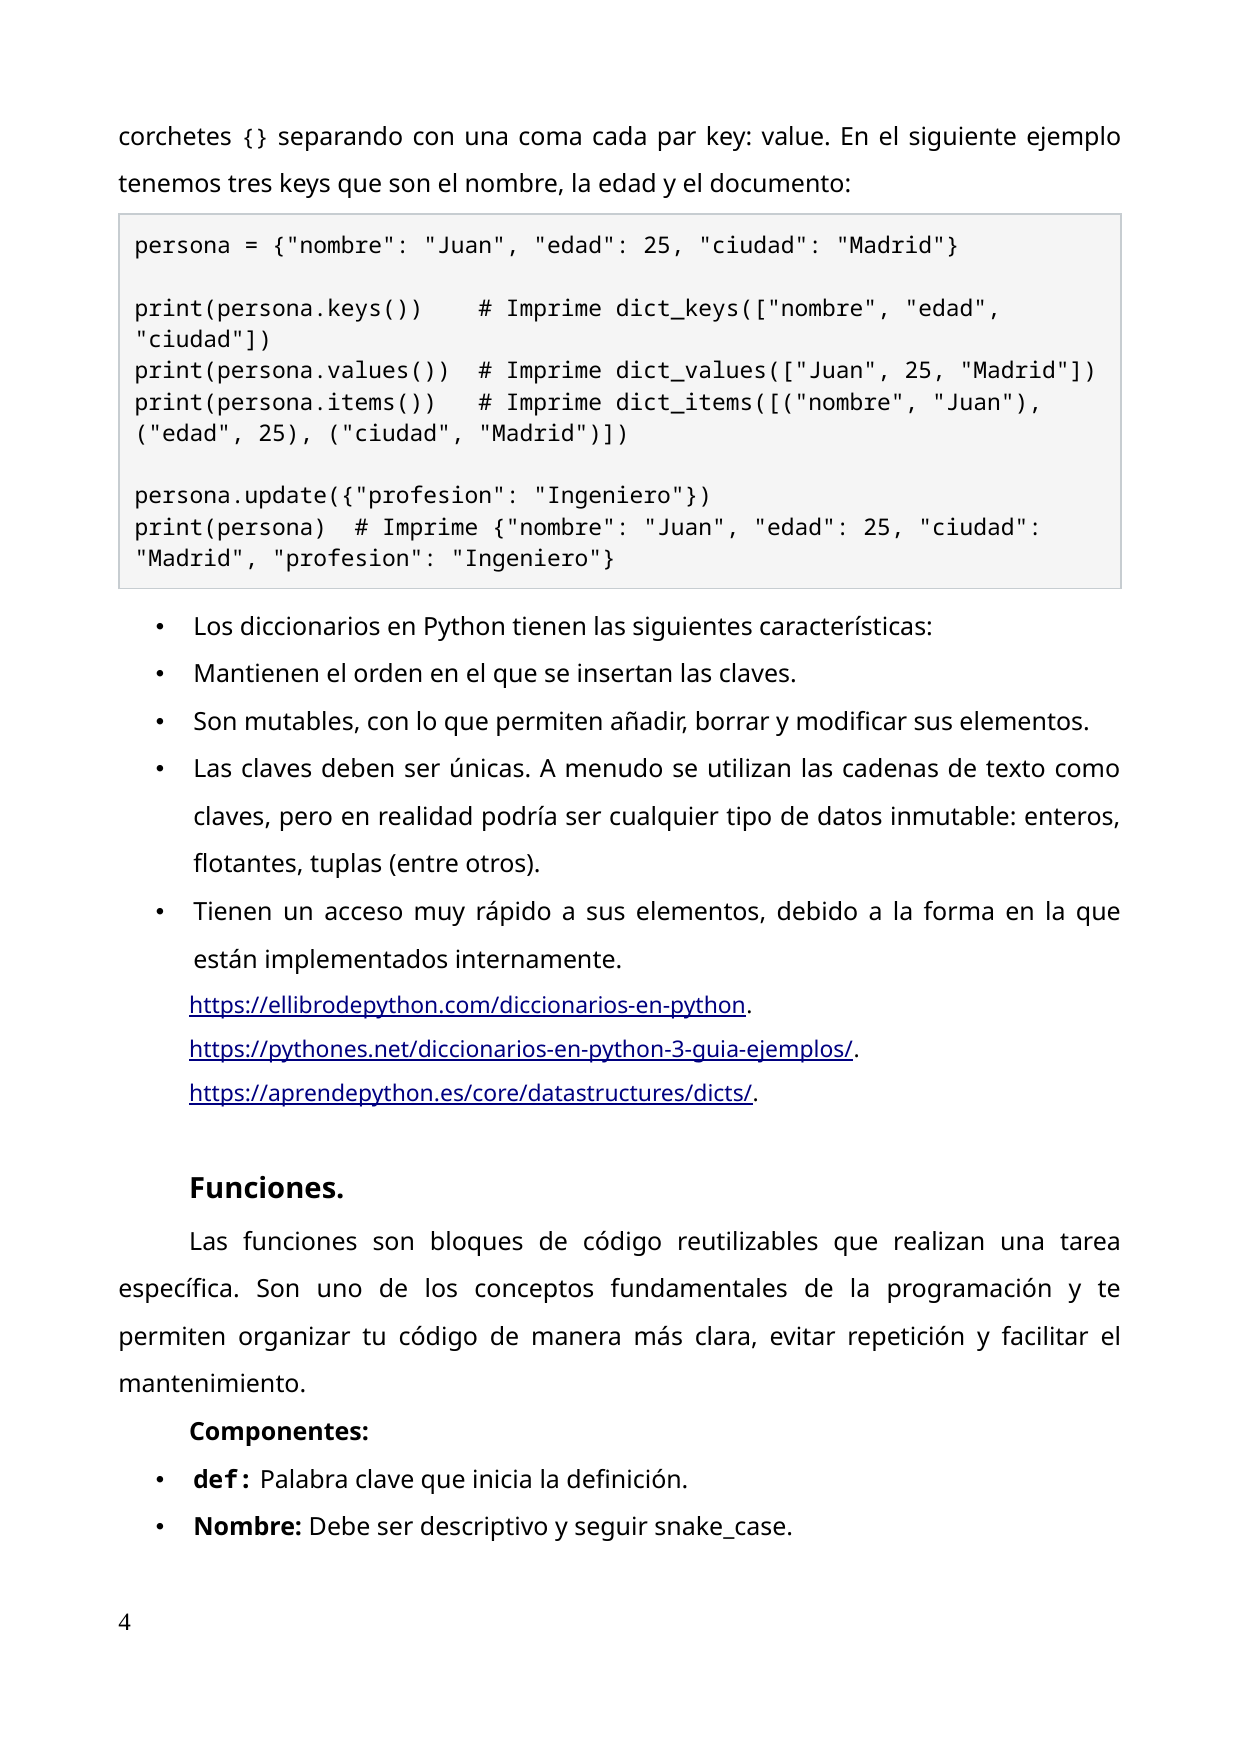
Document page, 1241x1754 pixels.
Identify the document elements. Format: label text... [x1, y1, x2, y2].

text corchetes {} separando con una coma cada par key: value. En el siguiente ejemplo tenemos tres keys que son el nombre, la edad y el documento: [118, 118, 1122, 200]
text https://ellibrodepython.com/diccionarios-en-python. [118, 989, 1122, 1020]
list Son mutables, con lo que permiten añadir, borrar y modificar sus elementos. [156, 703, 1122, 737]
list Mantienen el orden en el que se insertan las claves. [156, 656, 1122, 690]
list def: Palabra clave que inicia la definición. [156, 1461, 1122, 1495]
list Nombre: Debe ser descriptivo y seguir snake_case. [156, 1509, 1122, 1543]
text Funciones. [118, 1168, 1122, 1207]
text https://pythones.net/diccionarios-en-python-3-guia-ejemplos/. [118, 1033, 1122, 1064]
list Los diccionarios en Python tienen las siguientes características: [156, 608, 1122, 642]
text Componentes: [118, 1414, 1122, 1448]
text https://aprendepython.es/core/datastructures/dicts/. [118, 1076, 1122, 1108]
list Tienen un acceso muy rápido a sus elementos, debido a la forma en la que están implementados internamente. [156, 894, 1122, 975]
text Las funciones son bloques de código reutilizables que realizan una tarea específica. Son uno de los conceptos fundamentales de la programación y te permiten organizar tu código de manera más clara, evitar repetición y facilitar el mantenimiento. [118, 1223, 1122, 1400]
text persona = {"nombre": "Juan", "edad": 25, "ciudad": "Madrid"} print(persona.keys()) # Imprime dict_keys(["nombre", "edad", "ciudad"]) print(persona.values()) # Imprime dict_values(["Juan", 25, "Madrid"]) print(persona.items()) # Imprime dict_items([("nombre", "Juan"), ("edad", 25), ("ciudad", "Madrid")]) persona.update({"profesion": "Ingeniero"}) print(persona) # Imprime {"nombre": "Juan", "edad": 25, "ciudad": "Madrid", "profesion": "Ingeniero"} [120, 215, 1120, 588]
list Las claves deben ser únicas. A menudo se utilizan las cadenas de texto como claves, pero en realidad podría ser cualquier tipo de datos inmutable: enteros, flotantes, tuplas (entre otros). [156, 751, 1122, 880]
